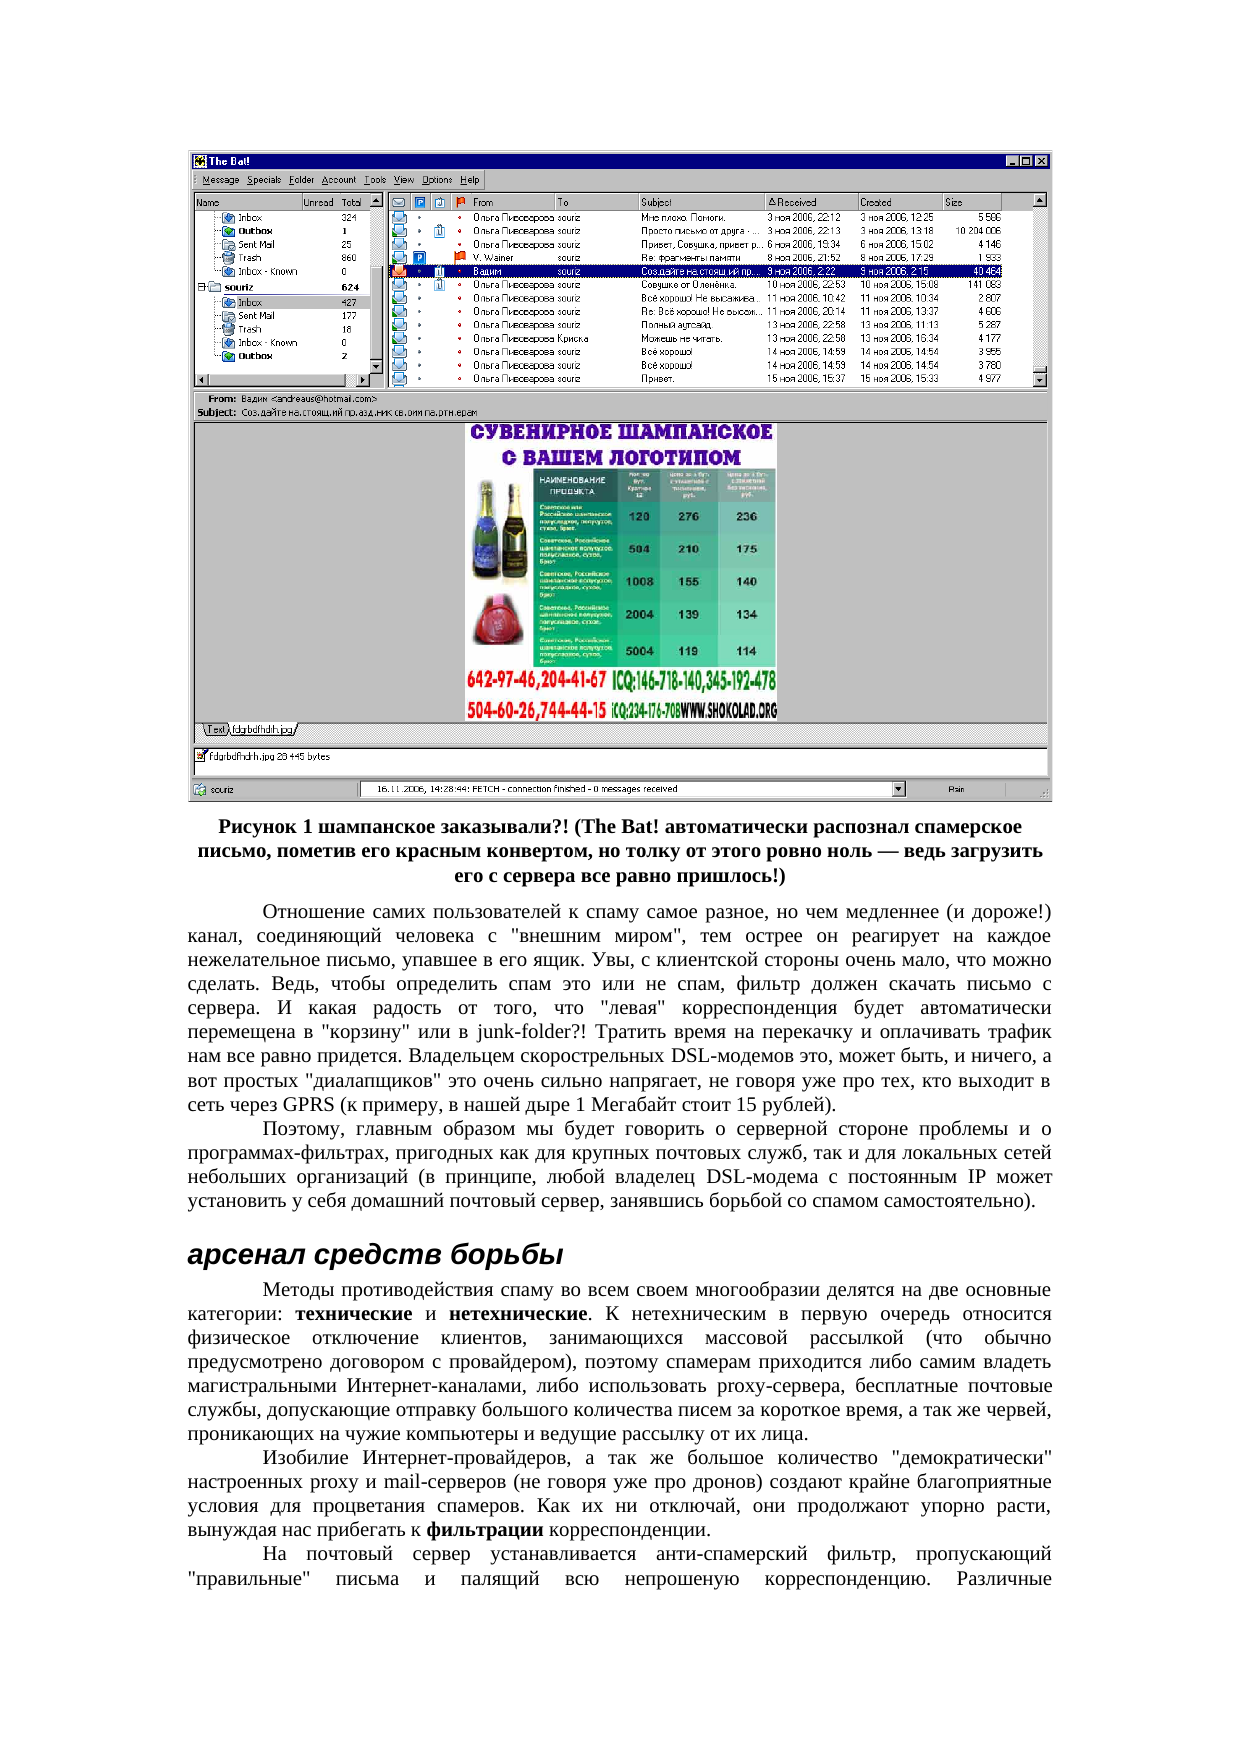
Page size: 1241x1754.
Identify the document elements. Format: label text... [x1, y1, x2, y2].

text Методы противодействия спаму во всем своем многообразии делятся на две основные категории: технические и нетехнические. К нетехническим в первую очередь относится физическое отключение клиентов, занимающихся массовой рассылкой (что обычно предусмотрено договором с провайдером), поэтому спамерам приходится либо самим владеть магистральными Интернет-каналами, либо использовать proxy-сервера, бесплатные почтовые службы, допускающие отправку большого количества писем за короткое время, а так же червей, проникающих на чужие компьютеры и ведущие рассылку от их лица. [187, 1277, 1053, 1445]
text На почтовый сервер устанавливается анти-спамерский фильтр, пропускающий "правильные" письма и палящий всю непрошеную корреспонденцию. Различные [187, 1541, 1053, 1589]
subtitle арсенал средств борьбы [187, 1237, 1053, 1270]
text Поэтому, главным образом мы будет говорить о серверной стороне проблемы и о программах-фильтрах, пригодных как для крупных почтовых служб, так и для локальных сетей небольших организаций (в принципе, любой владелец DSL-модема с постоянным IP может установить у себя домашний почтовый сервер, занявшись борьбой со спамом самостоятельно). [187, 1116, 1053, 1212]
text Отношение самих пользователей к спаму самое разное, но чем медленнее (и дороже!) канал, соединяющий человека с "внешним миром", тем острее он реагирует на каждое нежелательное письмо, упавшее в его ящик. Увы, с клиентской стороны очень мало, что можно сделать. Ведь, чтобы определить спам это или не спам, фильтр должен скачать письмо с сервера. И какая радость от того, что "левая" корреспонденция будет автоматически перемещена в "корзину" или в junk-folder?! Тратить время на перекачку и оплачивать трафик нам все равно придется. Владельцем скорострельных DSL-модемов это, может быть, и ничего, а вот простых "диалапщиков" это очень сильно напрягает, не говоря уже про тех, кто выходит в сеть через GPRS (к примеру, в нашей дыре 1 Мегабайт стоит 15 рублей). [187, 899, 1053, 1116]
text Рисунок 1 шампанское заказывали?! (The Bat! автоматически распознал спамерское письмо, пометив его красным конвертом, но толку от этого ровно ноль — ведь загрузить его с сервера все равно пришлось!) [187, 814, 1053, 887]
picture [188, 150, 1053, 802]
text Изобилие Интернет-провайдеров, а так же большое количество "демократически" настроенных proxy и mail-серверов (не говоря уже про дронов) создают крайне благоприятные условия для процветания спамеров. Как их ни отключай, они продолжают упорно расти, вынуждая нас прибегать к фильтрации корреспонденции. [187, 1445, 1053, 1541]
